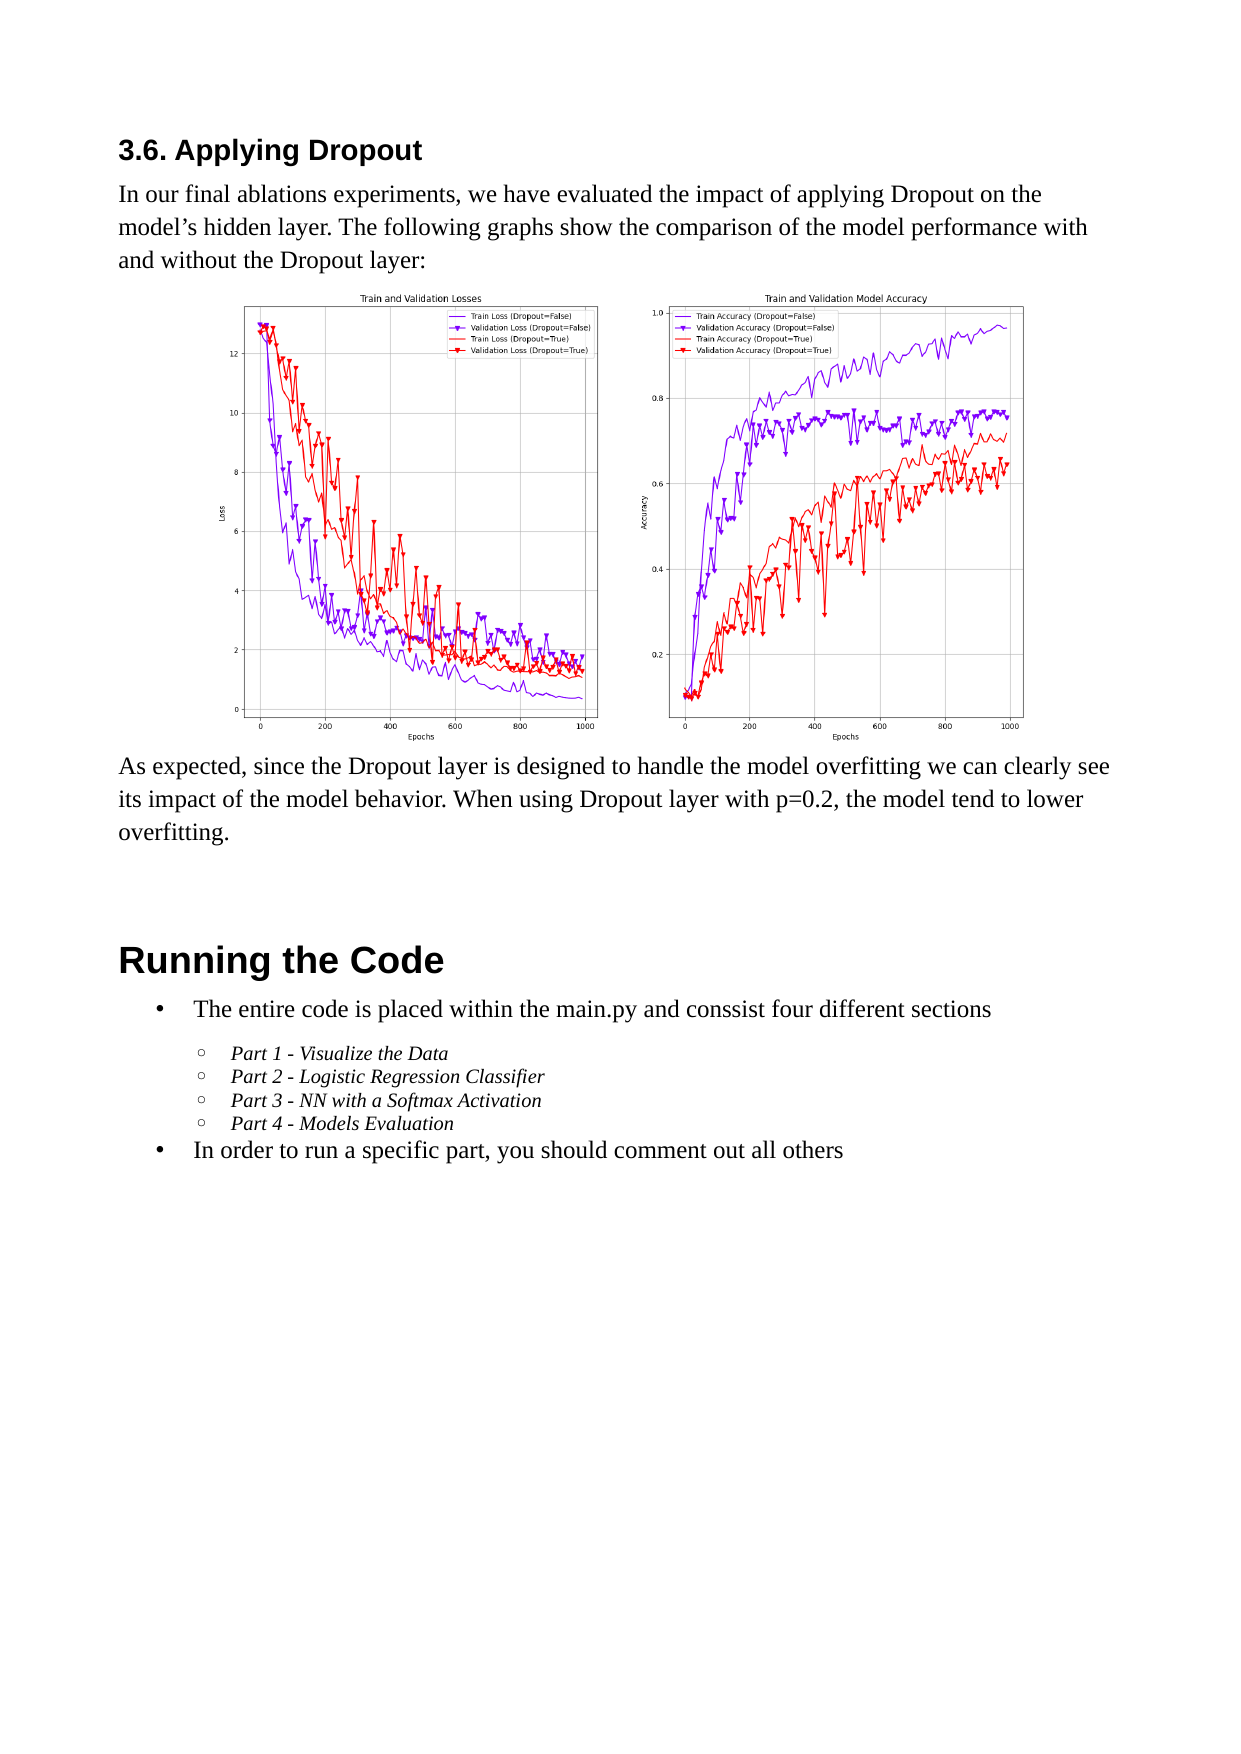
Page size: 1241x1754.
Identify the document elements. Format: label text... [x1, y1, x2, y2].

list Part 4 - Models Evaluation [193, 1112, 1122, 1135]
subtitle Running the Code [118, 938, 1122, 981]
list Part 3 - NN with a Softmax Activation [193, 1088, 1122, 1112]
text As expected, since the Dropout layer is designed to handle the model overfitting we can clearly see its impact of the model behavior. When using Dropout layer with p=0.2, the model tend to lower overfitting. [118, 293, 1122, 846]
list The entire code is placed within the main.py and conssist four different sections [156, 994, 1122, 1023]
list Part 2 - Logistic Regression Classifier [193, 1065, 1122, 1088]
picture [212, 288, 1031, 748]
list Part 1 - Visualize the Data [193, 1041, 1122, 1065]
subtitle 3.6. Applying Dropout [118, 133, 1122, 166]
text In our final ablations experiments, we have evaluated the impact of applying Dropout on the model’s hidden layer. The following graphs show the comparison of the model performance with and without the Dropout layer: [118, 179, 1122, 274]
list In order to run a specific part, you should comment out all others [156, 1135, 1122, 1164]
